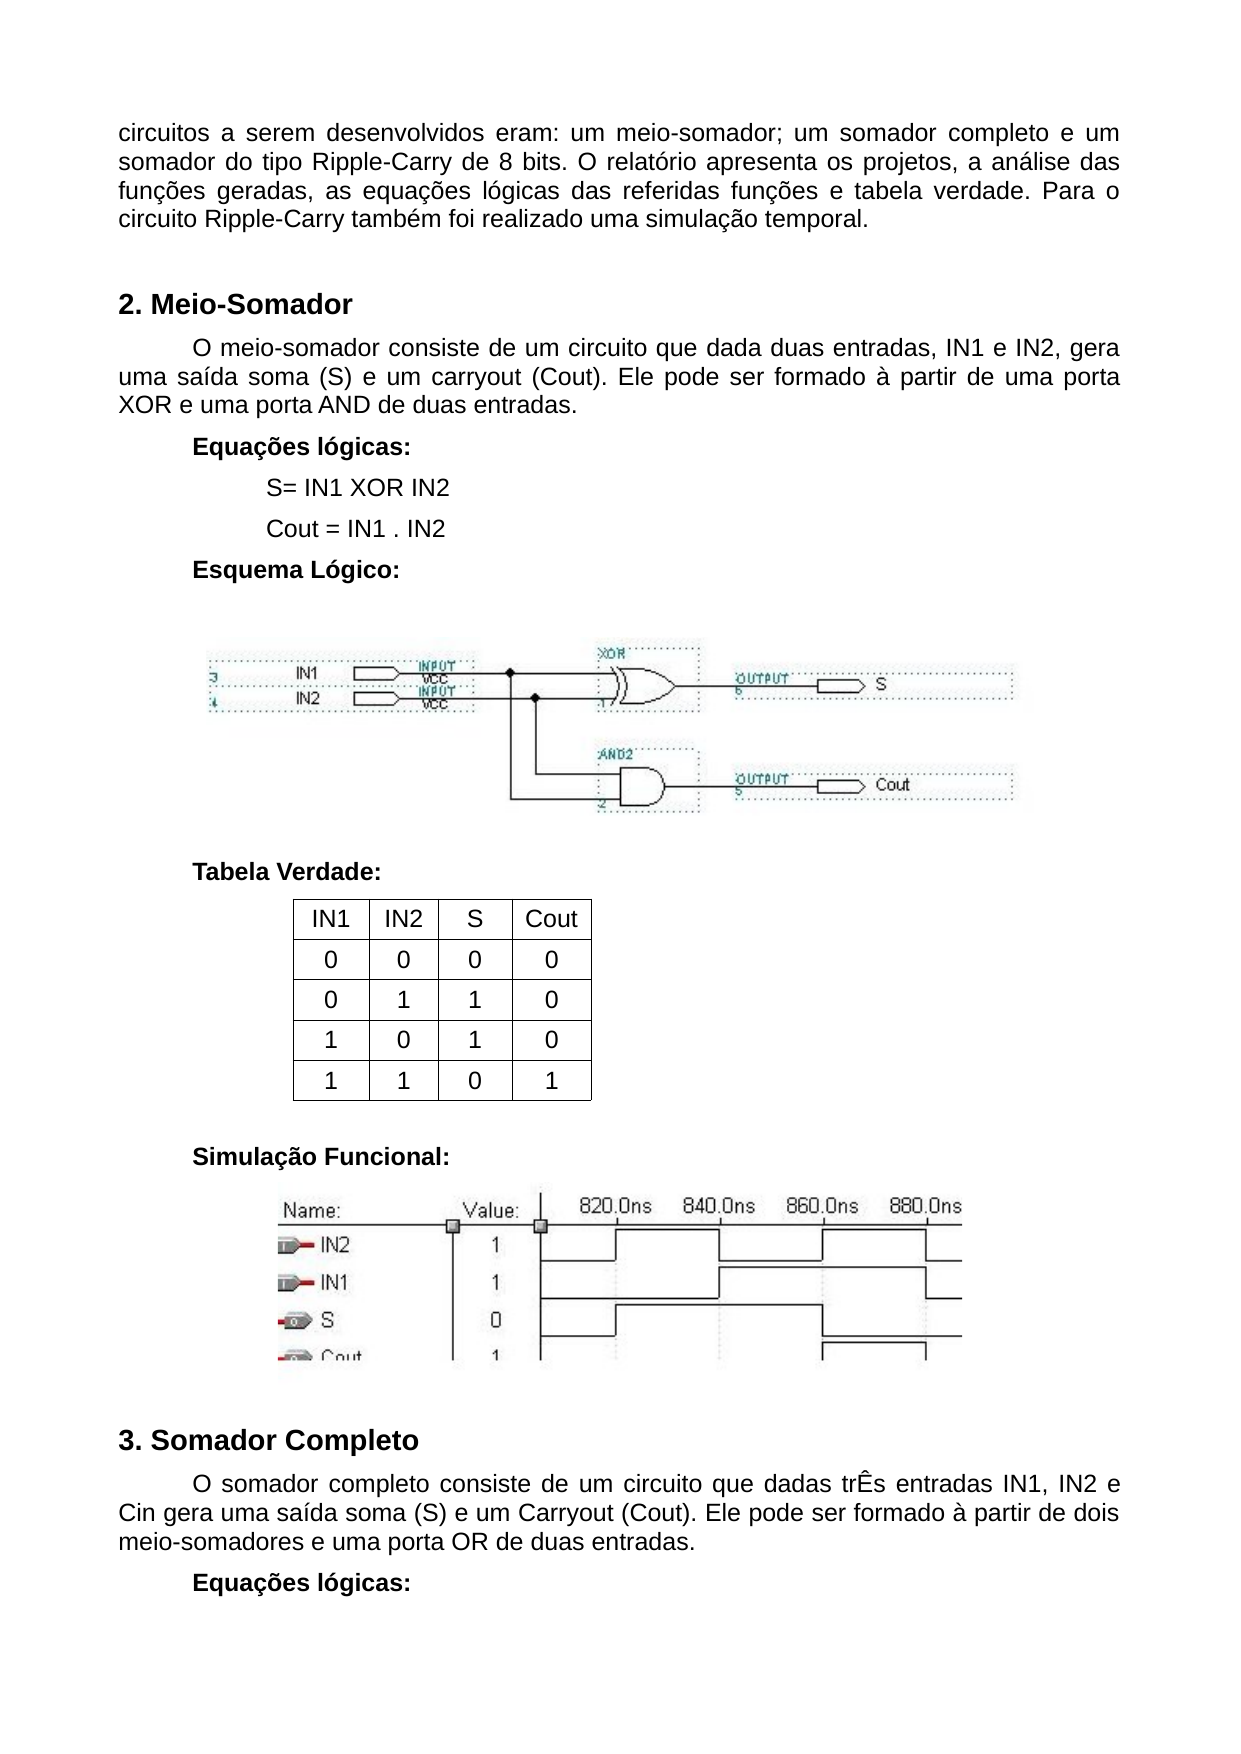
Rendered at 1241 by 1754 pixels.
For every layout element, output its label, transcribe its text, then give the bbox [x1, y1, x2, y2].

table_header IN1 [294, 900, 369, 939]
table_cell 0 [294, 940, 369, 979]
table_header Cout [513, 900, 591, 939]
table_header IN2 [370, 900, 438, 939]
picture [277, 1182, 963, 1392]
text O meio-somador consiste de um circuito que dada duas entradas, IN1 e IN2, gera uma saída soma (S) e um carryout (Cout). Ele pode ser formado à partir de uma porta XOR e uma porta AND de duas entradas. [118, 333, 1122, 419]
table_cell 1 [294, 1021, 369, 1060]
table_cell 0 [513, 940, 591, 979]
table_cell 1 [370, 980, 438, 1019]
text Esquema Lógico: [118, 555, 1122, 584]
table_cell 0 [513, 980, 591, 1019]
text 2. Meio-Somador [118, 287, 1122, 320]
table_header S [439, 900, 512, 939]
table_cell 0 [370, 940, 438, 979]
text Equações lógicas: [118, 432, 1122, 460]
text Simulação Funcional: [118, 1141, 1122, 1170]
picture [206, 637, 1034, 816]
text Tabela Verdade: [118, 857, 1122, 886]
table_cell 1 [513, 1061, 591, 1100]
table_cell 1 [370, 1061, 438, 1100]
table_cell 1 [294, 1061, 369, 1100]
table_cell 0 [439, 1061, 512, 1100]
table_cell 0 [513, 1021, 591, 1060]
text 3. Somador Completo [118, 1423, 1122, 1456]
text Cout = IN1 . IN2 [118, 514, 1122, 543]
text circuitos a serem desenvolvidos eram: um meio-somador; um somador completo e um somador do tipo Ripple-Carry de 8 bits. O relatório apresenta os projetos, a análise das funções geradas, as equações lógicas das referidas funções e tabela verdade. Para o circuito Ripple-Carry também foi realizado uma simulação temporal. [118, 118, 1122, 233]
text O somador completo consiste de um circuito que dadas trÊs entradas IN1, IN2 e Cin gera uma saída soma (S) e um Carryout (Cout). Ele pode ser formado à partir de dois meio-somadores e uma porta OR de duas entradas. [118, 1469, 1122, 1555]
table_cell 0 [439, 940, 512, 979]
table_cell 1 [439, 1021, 512, 1060]
table_cell 0 [370, 1021, 438, 1060]
table_cell 1 [439, 980, 512, 1019]
text Equações lógicas: [118, 1568, 1122, 1596]
table_cell 0 [294, 980, 369, 1019]
text S= IN1 XOR IN2 [118, 473, 1122, 502]
